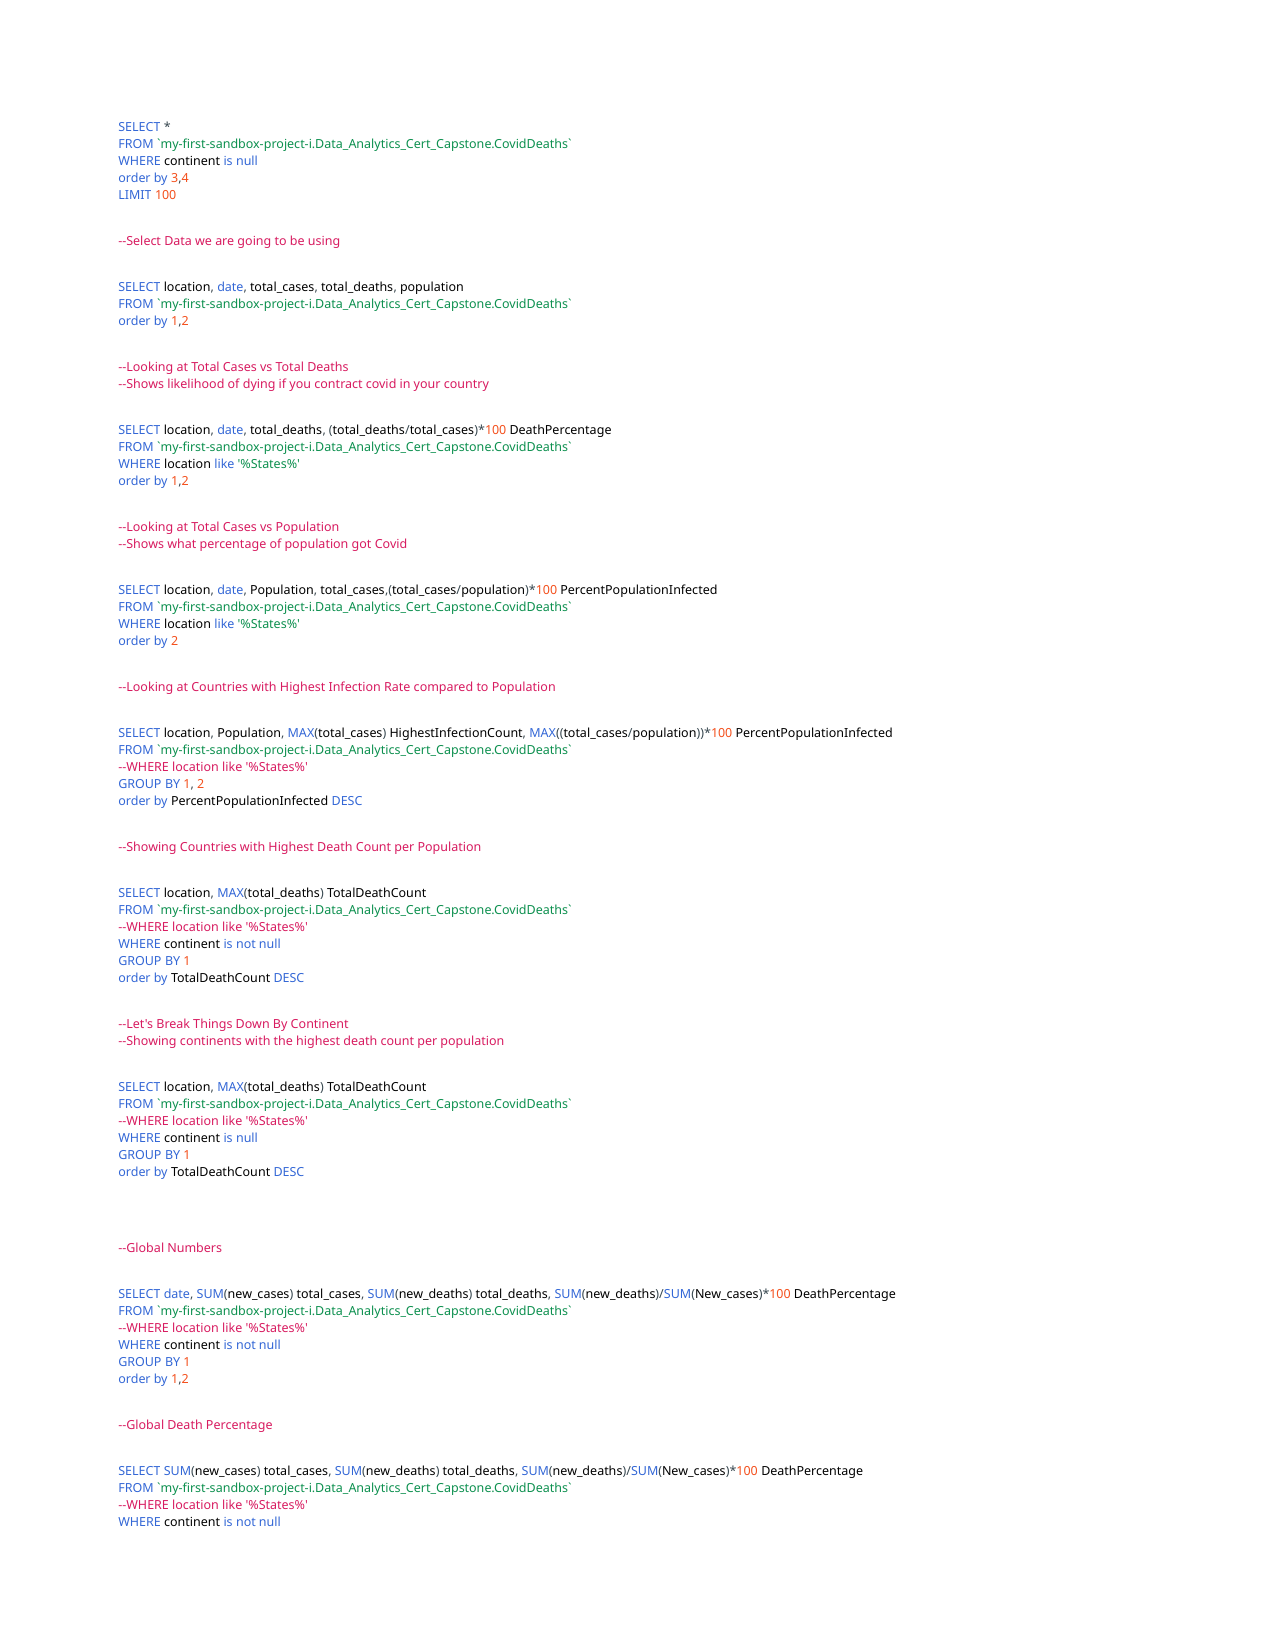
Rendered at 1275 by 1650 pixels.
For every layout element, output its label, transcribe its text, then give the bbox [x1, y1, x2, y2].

text order by PercentPopulationInfected DESC [118, 792, 1157, 809]
text SELECT date, SUM(new_cases) total_cases, SUM(new_deaths) total_deaths, SUM(new_deaths)/SUM(New_cases)*100 DeathPercentage [118, 1285, 1157, 1302]
text --Select Data we are going to be using [118, 232, 1157, 249]
text order by 3,4 [118, 169, 1157, 186]
text WHERE continent is null [118, 1129, 1157, 1146]
text SELECT SUM(new_cases) total_cases, SUM(new_deaths) total_deaths, SUM(new_deaths)/SUM(New_cases)*100 DeathPercentage [118, 1462, 1157, 1479]
text FROM `my-first-sandbox-project-i.Data_Analytics_Cert_Capstone.CovidDeaths` [118, 741, 1157, 758]
text --WHERE location like '%States%' [118, 1112, 1157, 1129]
text --WHERE location like '%States%' [118, 1496, 1157, 1513]
text --Let's Break Things Down By Continent [118, 1015, 1157, 1032]
text SELECT location, Population, MAX(total_cases) HighestInfectionCount, MAX((total_cases/population))*100 PercentPopulationInfected [118, 724, 1157, 741]
text WHERE continent is not null [118, 1336, 1157, 1353]
text WHERE location like '%States%' [118, 615, 1157, 632]
text WHERE location like '%States%' [118, 455, 1157, 472]
text --Shows likelihood of dying if you contract covid in your country [118, 375, 1157, 392]
text --Showing Countries with Highest Death Count per Population [118, 838, 1157, 855]
text GROUP BY 1 [118, 952, 1157, 969]
text --WHERE location like '%States%' [118, 918, 1157, 935]
text SELECT location, MAX(total_deaths) TotalDeathCount [118, 1078, 1157, 1095]
text order by TotalDeathCount DESC [118, 969, 1157, 986]
text --Global Numbers [118, 1239, 1157, 1256]
text SELECT location, date, total_deaths, (total_deaths/total_cases)*100 DeathPercentage [118, 421, 1157, 438]
text order by 1,2 [118, 472, 1157, 489]
text order by 1,2 [118, 312, 1157, 329]
text SELECT location, date, Population, total_cases,(total_cases/population)*100 PercentPopulationInfected [118, 581, 1157, 598]
text order by 1,2 [118, 1370, 1157, 1387]
text FROM `my-first-sandbox-project-i.Data_Analytics_Cert_Capstone.CovidDeaths` [118, 295, 1157, 312]
text --WHERE location like '%States%' [118, 758, 1157, 775]
text FROM `my-first-sandbox-project-i.Data_Analytics_Cert_Capstone.CovidDeaths` [118, 135, 1157, 152]
text --WHERE location like '%States%' [118, 1319, 1157, 1336]
text FROM `my-first-sandbox-project-i.Data_Analytics_Cert_Capstone.CovidDeaths` [118, 901, 1157, 918]
text order by TotalDeathCount DESC [118, 1163, 1157, 1181]
text LIMIT 100 [118, 186, 1157, 203]
text --Looking at Countries with Highest Infection Rate compared to Population [118, 678, 1157, 695]
text SELECT * [118, 118, 1157, 135]
text --Looking at Total Cases vs Population [118, 518, 1157, 535]
text GROUP BY 1 [118, 1146, 1157, 1163]
text --Shows what percentage of population got Covid [118, 535, 1157, 552]
text order by 2 [118, 632, 1157, 649]
text FROM `my-first-sandbox-project-i.Data_Analytics_Cert_Capstone.CovidDeaths` [118, 1095, 1157, 1112]
text GROUP BY 1, 2 [118, 775, 1157, 792]
text FROM `my-first-sandbox-project-i.Data_Analytics_Cert_Capstone.CovidDeaths` [118, 1479, 1157, 1496]
text WHERE continent is null [118, 152, 1157, 169]
text WHERE continent is not null [118, 935, 1157, 952]
text FROM `my-first-sandbox-project-i.Data_Analytics_Cert_Capstone.CovidDeaths` [118, 1302, 1157, 1319]
text SELECT location, date, total_cases, total_deaths, population [118, 278, 1157, 295]
text SELECT location, MAX(total_deaths) TotalDeathCount [118, 884, 1157, 901]
text FROM `my-first-sandbox-project-i.Data_Analytics_Cert_Capstone.CovidDeaths` [118, 598, 1157, 615]
text WHERE continent is not null [118, 1513, 1157, 1530]
text --Global Death Percentage [118, 1416, 1157, 1433]
text GROUP BY 1 [118, 1353, 1157, 1370]
text --Showing continents with the highest death count per population [118, 1032, 1157, 1049]
text --Looking at Total Cases vs Total Deaths [118, 358, 1157, 375]
text FROM `my-first-sandbox-project-i.Data_Analytics_Cert_Capstone.CovidDeaths` [118, 438, 1157, 455]
